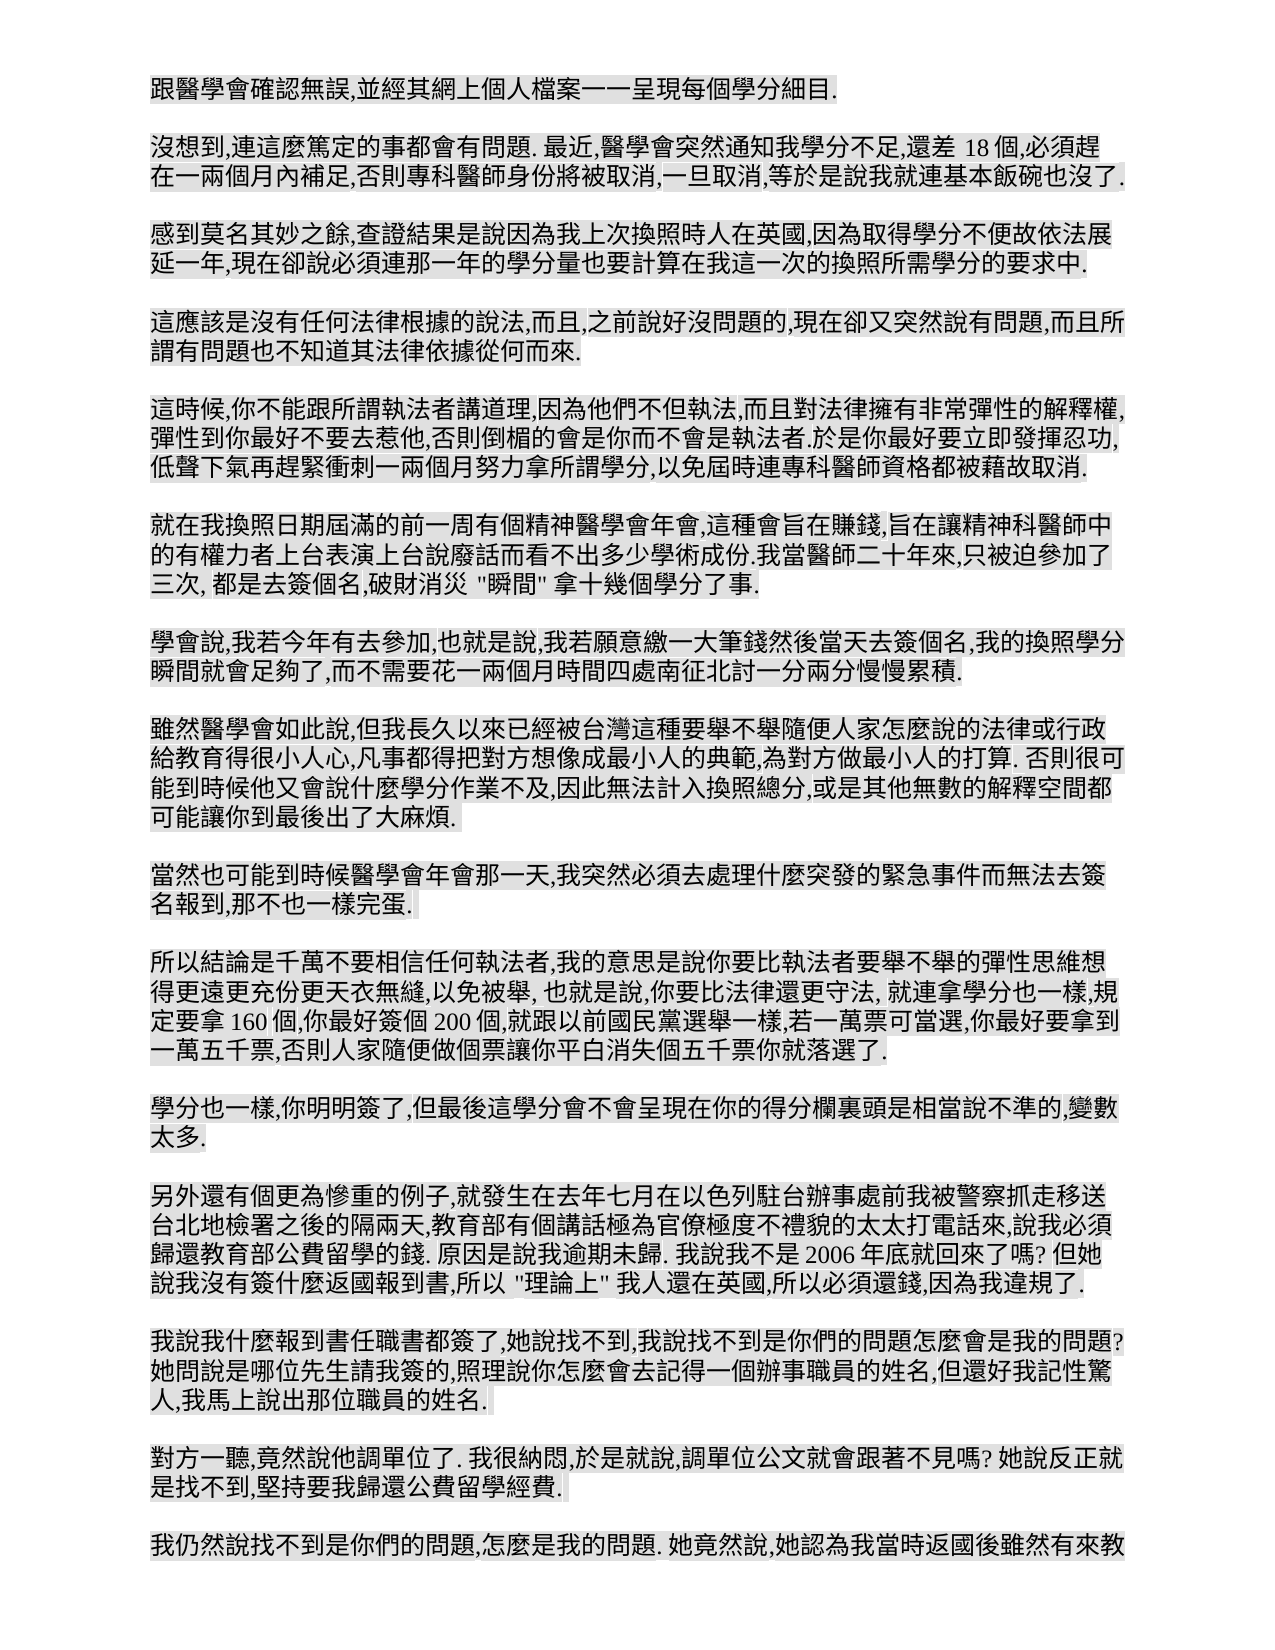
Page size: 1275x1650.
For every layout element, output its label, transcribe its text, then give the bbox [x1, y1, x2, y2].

text (續) 這仍是續之前的所謂法律舉不舉的問題. 再舉兩個例. 依什麼碗糕規定,精神科專科醫師必須每六年照換一次,就跟換駕照一樣,但六年內必須取得162個學分,必須被迫聽一些事實上絕大多數毫無營養的所謂演講. 既然法規如此,做為一個好國民當然得遵守. 小弟勤於謀取學分,以便早早了斷此一無聊干擾,早在兩年前就已超過所須學分,因此兩年來都不再涉足無聊演講場所. 小弟的學分數也早已跟醫學會確認無誤,並經其網上個人檔案一一呈現每個學分細目. 沒想到,連這麼篤定的事都會有問題. 最近,醫學會突然通知我學分不足,還差 18個,必須趕在一兩個月內補足,否則專科醫師身份將被取消,一旦取消,等於是說我就連基本飯碗也沒了. 感到莫名其妙之餘,查證結果是說因為我上次換照時人在英國,因為取得學分不便故依法展延一年,現在卻說必須連那一年的學分量也要計算在我這一次的換照所需學分的要求中. 這應該是沒有任何法律根據的說法,而且,之前說好沒問題的,現在卻又突然說有問題,而且所謂有問題也不知道其法律依據從何而來. 這時候,你不能跟所謂執法者講道理,因為他們不但執法,而且對法律擁有非常彈性的解釋權,彈性到你最好不要去惹他,否則倒楣的會是你而不會是執法者.於是你最好要立即發揮忍功,低聲下氣再趕緊衝刺一兩個月努力拿所謂學分,以免屆時連專科醫師資格都被藉故取消. 就在我換照日期屆滿的前一周有個精神醫學會年會,這種會旨在賺錢,旨在讓精神科醫師中的有權力者上台表演上台說廢話而看不出多少學術成份.我當醫師二十年來,只被迫參加了三次, 都是去簽個名,破財消災 "瞬間" 拿十幾個學分了事. 學會說,我若今年有去參加,也就是說,我若願意繳一大筆錢然後當天去簽個名,我的換照學分瞬間就會足夠了,而不需要花一兩個月時間四處南征北討一分兩分慢慢累積. 雖然醫學會如此說,但我長久以來已經被台灣這種要舉不舉隨便人家怎麼說的法律或行政給教育得很小人心,凡事都得把對方想像成最小人的典範,為對方做最小人的打算. 否則很可能到時候他又會說什麼學分作業不及,因此無法計入換照總分,或是其他無數的解釋空間都可能讓你到最後出了大麻煩. 當然也可能到時候醫學會年會那一天,我突然必須去處理什麼突發的緊急事件而無法去簽名報到,那不也一樣完蛋. 所以結論是千萬不要相信任何執法者,我的意思是說你要比執法者要舉不舉的彈性思維想得更遠更充份更天衣無縫,以免被舉, 也就是說,你要比法律還更守法, 就連拿學分也一樣,規定要拿160個,你最好簽個200個,就跟以前國民黨選舉一樣,若一萬票可當選,你最好要拿到一萬五千票,否則人家隨便做個票讓你平白消失個五千票你就落選了. 學分也一樣,你明明簽了,但最後這學分會不會呈現在你的得分欄裏頭是相當說不準的,變數太多. 另外還有個更為慘重的例子,就發生在去年七月在以色列駐台辦事處前我被警察抓走移送台北地檢署之後的隔兩天,教育部有個講話極為官僚極度不禮貌的太太打電話來,說我必須歸還教育部公費留學的錢. 原因是說我逾期未歸. 我說我不是2006年底就回來了嗎? 但她說我沒有簽什麼返國報到書,所以 "理論上" 我人還在英國,所以必須還錢,因為我違規了. 我說我什麼報到書任職書都簽了,她說找不到,我說找不到是你們的問題怎麼會是我的問題? 她問說是哪位先生請我簽的,照理說你怎麼會去記得一個辦事職員的姓名,但還好我記性驚人,我馬上說出那位職員的姓名. 對方一聽,竟然說他調單位了. 我很納悶,於是就說,調單位公文就會跟著不見嗎? 她說反正就是找不到,堅持要我歸還公費留學經費. 我仍然說找不到是你們的問題,怎麼是我的問題. 她竟然說,她認為我當時返國後雖然有來教育部辦手續,但很可能少簽了一張. 我說,就算真的是這樣,那也不是我的問題,我怎麼會知道有多少公文書我需要簽,反正就是你們要我簽什麼我就簽. 後來我說,那我幫你們一個忙,我現在補簽啊.她說不行.然後說即便我簽了還是違規,還是得歸還公費. 原因是說我提出申請返國之後沒有在三個月內抵台,超過了幾天. 我說我何時抵台都是經過駐外單位代表教育部批准的,我只是照章行事,若是有此規定,那你們當初就應該跟我說清楚. 若有問題也是你們的問題而不是我的問題,更不是在返國五年後突然說有問題,說我比三個月慢了幾天. 對方說,即便不追究這個問題,我還是得賠償公費留學,因為我返國後三個月內就馬上又出國了. 我說,我在返國時就把整個往後的學術行程告知代表教育部的駐外單位. 如果這是違規,那你們當初就不該批准我又出國數個月. 若是批准了就不能在五年後突然說我這樣子是違規.而且我返回英國後,仍持續與駐外單位保持連繫,他們說可以怎麼做我就怎麼做. 沒想到對方竟然說,你怎麼可以相信他們的說法,你應該相信的是規定.他們不符規定叫你做,那就是你的問題,所以公費留學的錢必須賠償歸還. 這就好像你去法院辦公証結婚,辦完後到戶政機關登記結婚,然後連小孩也生了,每年的稅也繳了,然後突然冒出一個內政部小職員,做威做福說她查了你的檔案,發現你哪張表格上少填了電話號碼,所以你的婚姻無效,小孩只能算是私生子,必須再結一次婚,否則如何如何. 當你耐心聽她不斷胡扯之後,她講不過你,竟然就說: 你怎麼會相信法院? 他們說公證結婚你就相信? 問題是,既然是公證,我如果連法院都不信,那我要信誰呢? 就好像一個公費留學生如果連專門負責公費留學業務的駐外單位都不相信,那還能信誰? 你若要辦駕照或考駕照換駕照,你不相信監理站要相信誰? 當你從監理站考試取得駕照之後,開了五年的車,突然有個做威做福的內政部小職員突然跑出來說她調出檔案發現你的駕照無效,因為你的駕照上的相片太帥了,很可能不是近三個月內的近照,依法必須取消駕照,過去五年等同非法無照駕駛,累積罰款大約八百萬. 這就是我們的法律,舉或不舉是很難說的,非常荒唐.當你面對法律,如果你不是有力人士,或是你目標明顯,是某種眼中釘,勸你還是要比守法更守法,必須比最壞的小人心還要更小人心,去想像並提防一切荒唐卑劣的舉或不舉的解釋空間. [150, 75, 1125, 1561]
